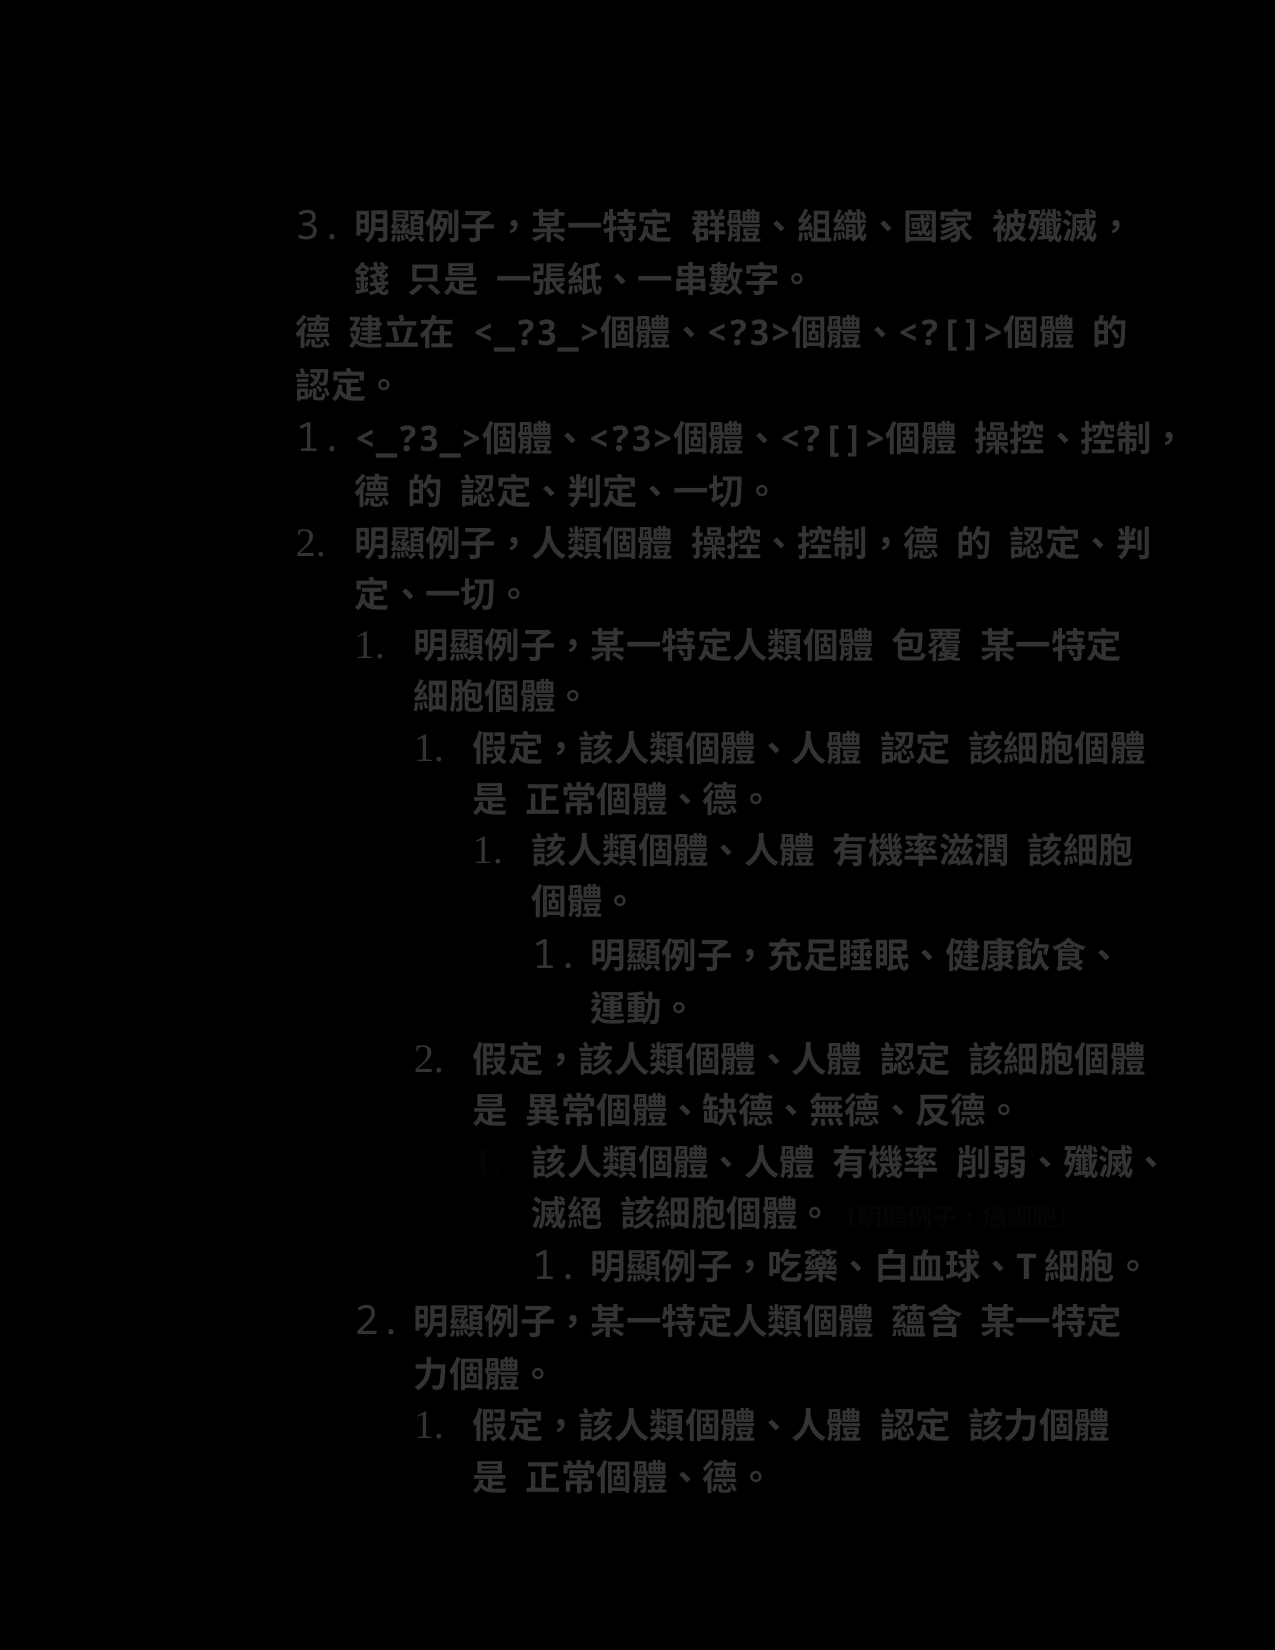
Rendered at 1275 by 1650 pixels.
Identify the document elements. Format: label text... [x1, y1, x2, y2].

list 明顯例子，吃藥、白血球、T細胞。 [532, 1236, 1157, 1291]
list 明顯例子，充足睡眠、健康飲食、運動。 [532, 925, 1157, 1031]
list 明顯例子，人類個體 操控、控制，德 的 認定、判定、一切。 [295, 515, 1157, 617]
list 德 建立在 <_?3_>個體、<?3>個體、<?[]>個體 的 認定。、<_?a_>個體、<?[A]>個體 [236, 302, 1157, 409]
list 假定，該人類個體、人體 認定 該細胞個體 是 正常個體、德。 [413, 720, 1157, 822]
list 該人類個體、人體 有機率 削弱、殲滅、滅絕 該細胞個體。（明顯例子，癌細胞） [472, 1134, 1157, 1236]
list 明顯例子，某一特定人類個體 包覆 某一特定細胞個體。 [354, 617, 1157, 720]
list 假定，該人類個體、人體 認定 該力個體 是 正常個體、德。 [413, 1398, 1157, 1500]
list 明顯例子，某一特定 群體、組織、國家 被殲滅，錢 只是 一張紙、一串數字。 [295, 196, 1157, 302]
list 該人類個體、人體 有機率滋潤 該細胞個體。 [472, 822, 1157, 925]
list 假定，該人類個體、人體 認定 該細胞個體 是 異常個體、缺德、無德、反德。 [413, 1031, 1157, 1134]
list <_?3_>個體、<?3>個體、<?[]>個體 操控、控制，德 的 認定、判定、一切。 [295, 409, 1157, 515]
list 明顯例子，某一特定人類個體 蘊含 某一特定力個體。 [354, 1291, 1157, 1398]
